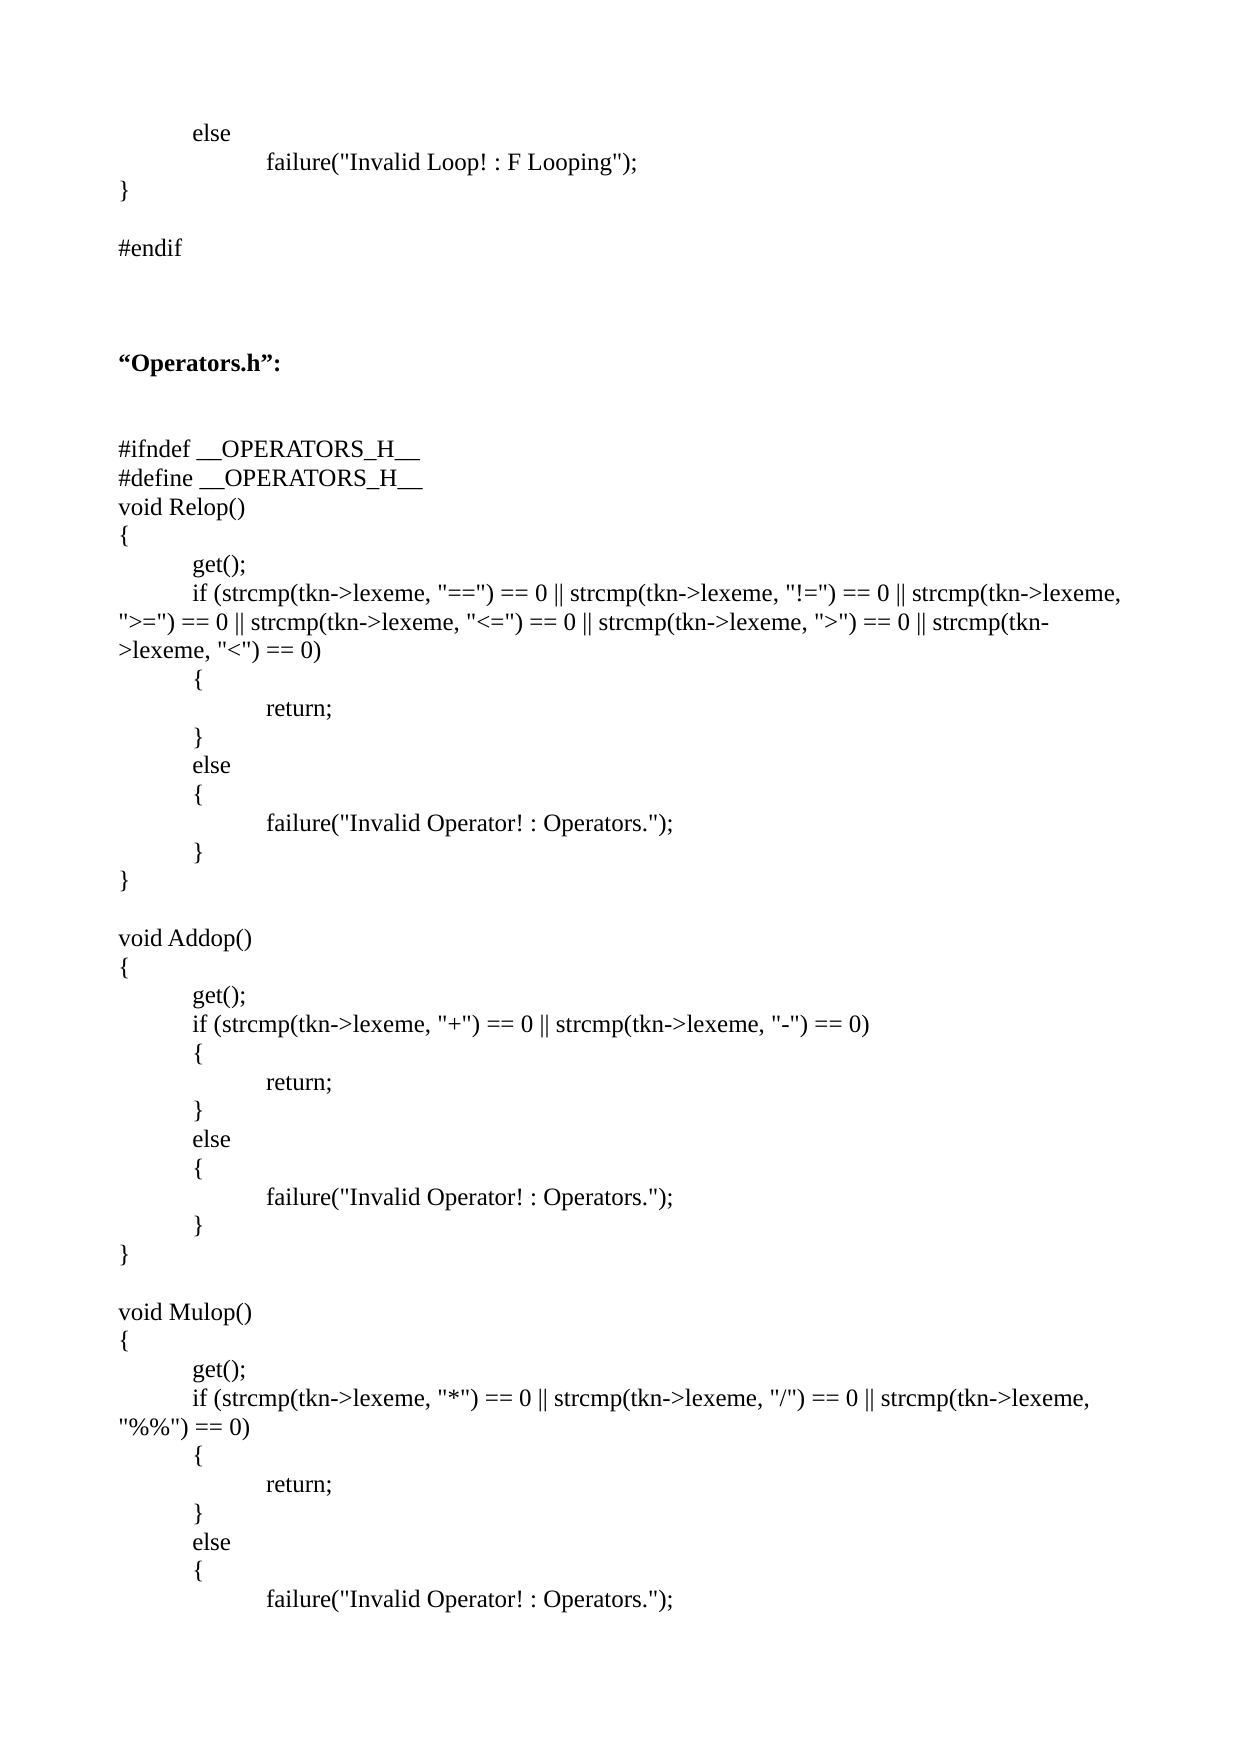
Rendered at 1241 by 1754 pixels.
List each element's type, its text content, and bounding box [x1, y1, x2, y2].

text failure("Invalid Operator! : Operators."); [118, 808, 1122, 837]
text } [118, 1498, 1122, 1527]
text { [118, 664, 1122, 693]
text get(); [118, 549, 1122, 578]
text if (strcmp(tkn->lexeme, "==") == 0 || strcmp(tkn->lexeme, "!=") == 0 || strcmp(tkn->lexeme, ">=") == 0 || strcmp(tkn->lexeme, "<=") == 0 || strcmp(tkn->lexeme, ">") == 0 || strcmp(tkn->lexeme, "<") == 0) [118, 578, 1122, 664]
text else [118, 1527, 1122, 1556]
text { [118, 779, 1122, 808]
text #define __OPERATORS_H__ [118, 463, 1122, 492]
text else [118, 1124, 1122, 1153]
text } [118, 1211, 1122, 1239]
text { [118, 1441, 1122, 1469]
text failure("Invalid Operator! : Operators."); [118, 1584, 1122, 1613]
text get(); [118, 981, 1122, 1009]
text #endif [118, 233, 1122, 262]
text return; [118, 1469, 1122, 1498]
text if (strcmp(tkn->lexeme, "*") == 0 || strcmp(tkn->lexeme, "/") == 0 || strcmp(tkn->lexeme, "%%") == 0) [118, 1383, 1122, 1441]
text return; [118, 693, 1122, 722]
text } [118, 176, 1122, 204]
text void Relop() [118, 492, 1122, 521]
text void Addop() [118, 923, 1122, 952]
text return; [118, 1067, 1122, 1096]
text failure("Invalid Operator! : Operators."); [118, 1182, 1122, 1211]
text } [118, 1239, 1122, 1268]
text { [118, 521, 1122, 549]
text } [118, 722, 1122, 751]
text failure("Invalid Loop! : F Looping"); [118, 147, 1122, 176]
text if (strcmp(tkn->lexeme, "+") == 0 || strcmp(tkn->lexeme, "-") == 0) [118, 1009, 1122, 1038]
text void Mulop() [118, 1297, 1122, 1326]
text } [118, 837, 1122, 866]
text “Operators.h”: [118, 348, 1122, 377]
text #ifndef __OPERATORS_H__ [118, 434, 1122, 463]
text else [118, 751, 1122, 779]
text { [118, 1556, 1122, 1584]
text } [118, 1096, 1122, 1124]
text { [118, 952, 1122, 981]
text { [118, 1326, 1122, 1354]
text } [118, 866, 1122, 894]
text get(); [118, 1354, 1122, 1383]
text else [118, 118, 1122, 147]
text { [118, 1038, 1122, 1067]
text { [118, 1153, 1122, 1182]
